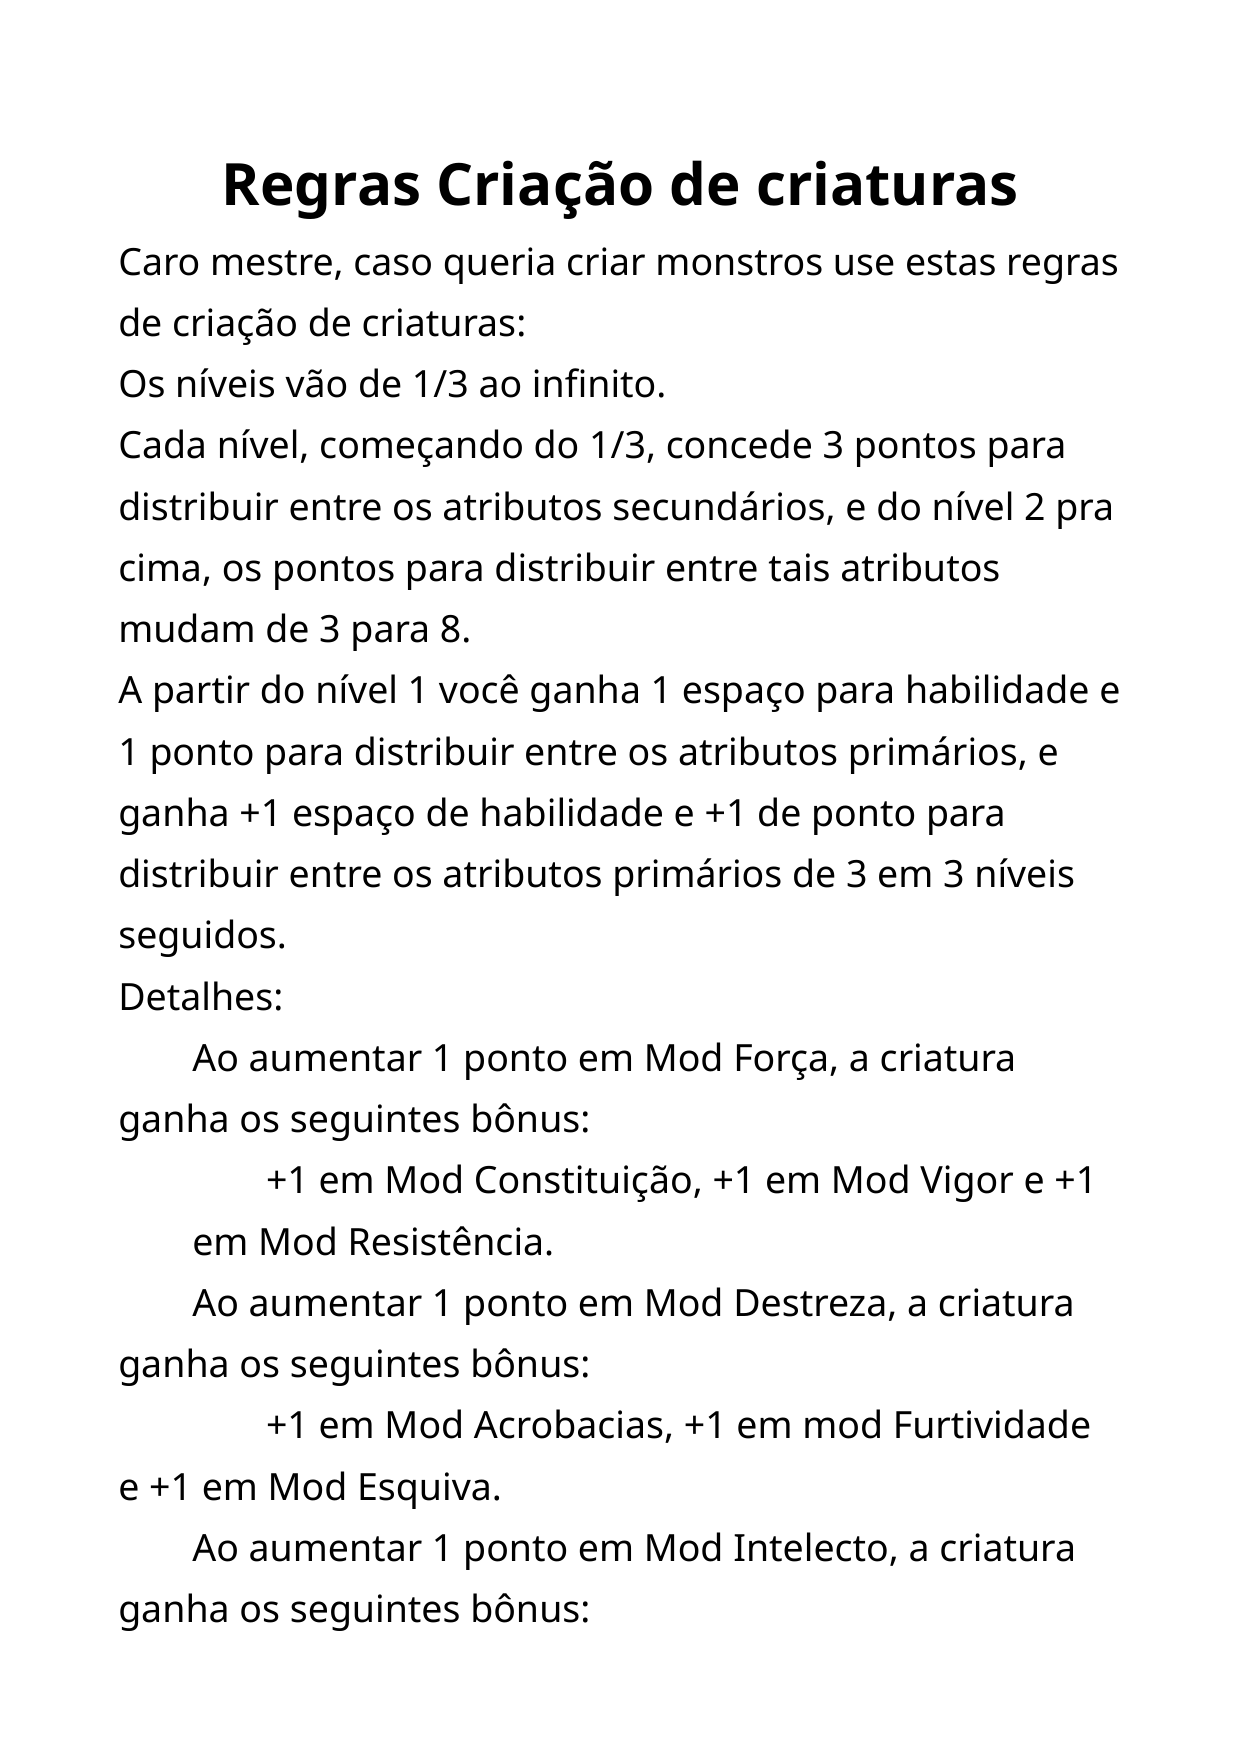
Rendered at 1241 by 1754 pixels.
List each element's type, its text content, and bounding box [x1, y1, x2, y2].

text Ao aumentar 1 ponto em Mod Destreza, a criatura ganha os seguintes bônus: [118, 1276, 1122, 1389]
text Ao aumentar 1 ponto em Mod Intelecto, a criatura ganha os seguintes bônus: [118, 1521, 1122, 1634]
text Regras Criação de criaturas [118, 143, 1122, 223]
text Cada nível, começando do 1/3, concede 3 pontos para distribuir entre os atributos secundários, e do nível 2 pra cima, os pontos para distribuir entre tais atributos mudam de 3 para 8. [118, 419, 1122, 654]
text Detalhes: Ao aumentar 1 ponto em Mod Força, a criatura ganha os seguintes bônus: [118, 970, 1122, 1144]
text Caro mestre, caso queria criar monstros use estas regras de criação de criaturas: [118, 235, 1122, 347]
text A partir do nível 1 você ganha 1 espaço para habilidade e 1 ponto para distribuir entre os atributos primários, e ganha +1 espaço de habilidade e +1 de ponto para distribuir entre os atributos primários de 3 em 3 níveis seguidos. [118, 664, 1122, 960]
text +1 em Mod Acrobacias, +1 em mod Furtividade e +1 em Mod Esquiva. [118, 1399, 1122, 1511]
text +1 em Mod Constituição, +1 em Mod Vigor e +1 em Mod Resistência. [192, 1154, 1122, 1266]
text Os níveis vão de 1/3 ao infinito. [118, 358, 1122, 409]
